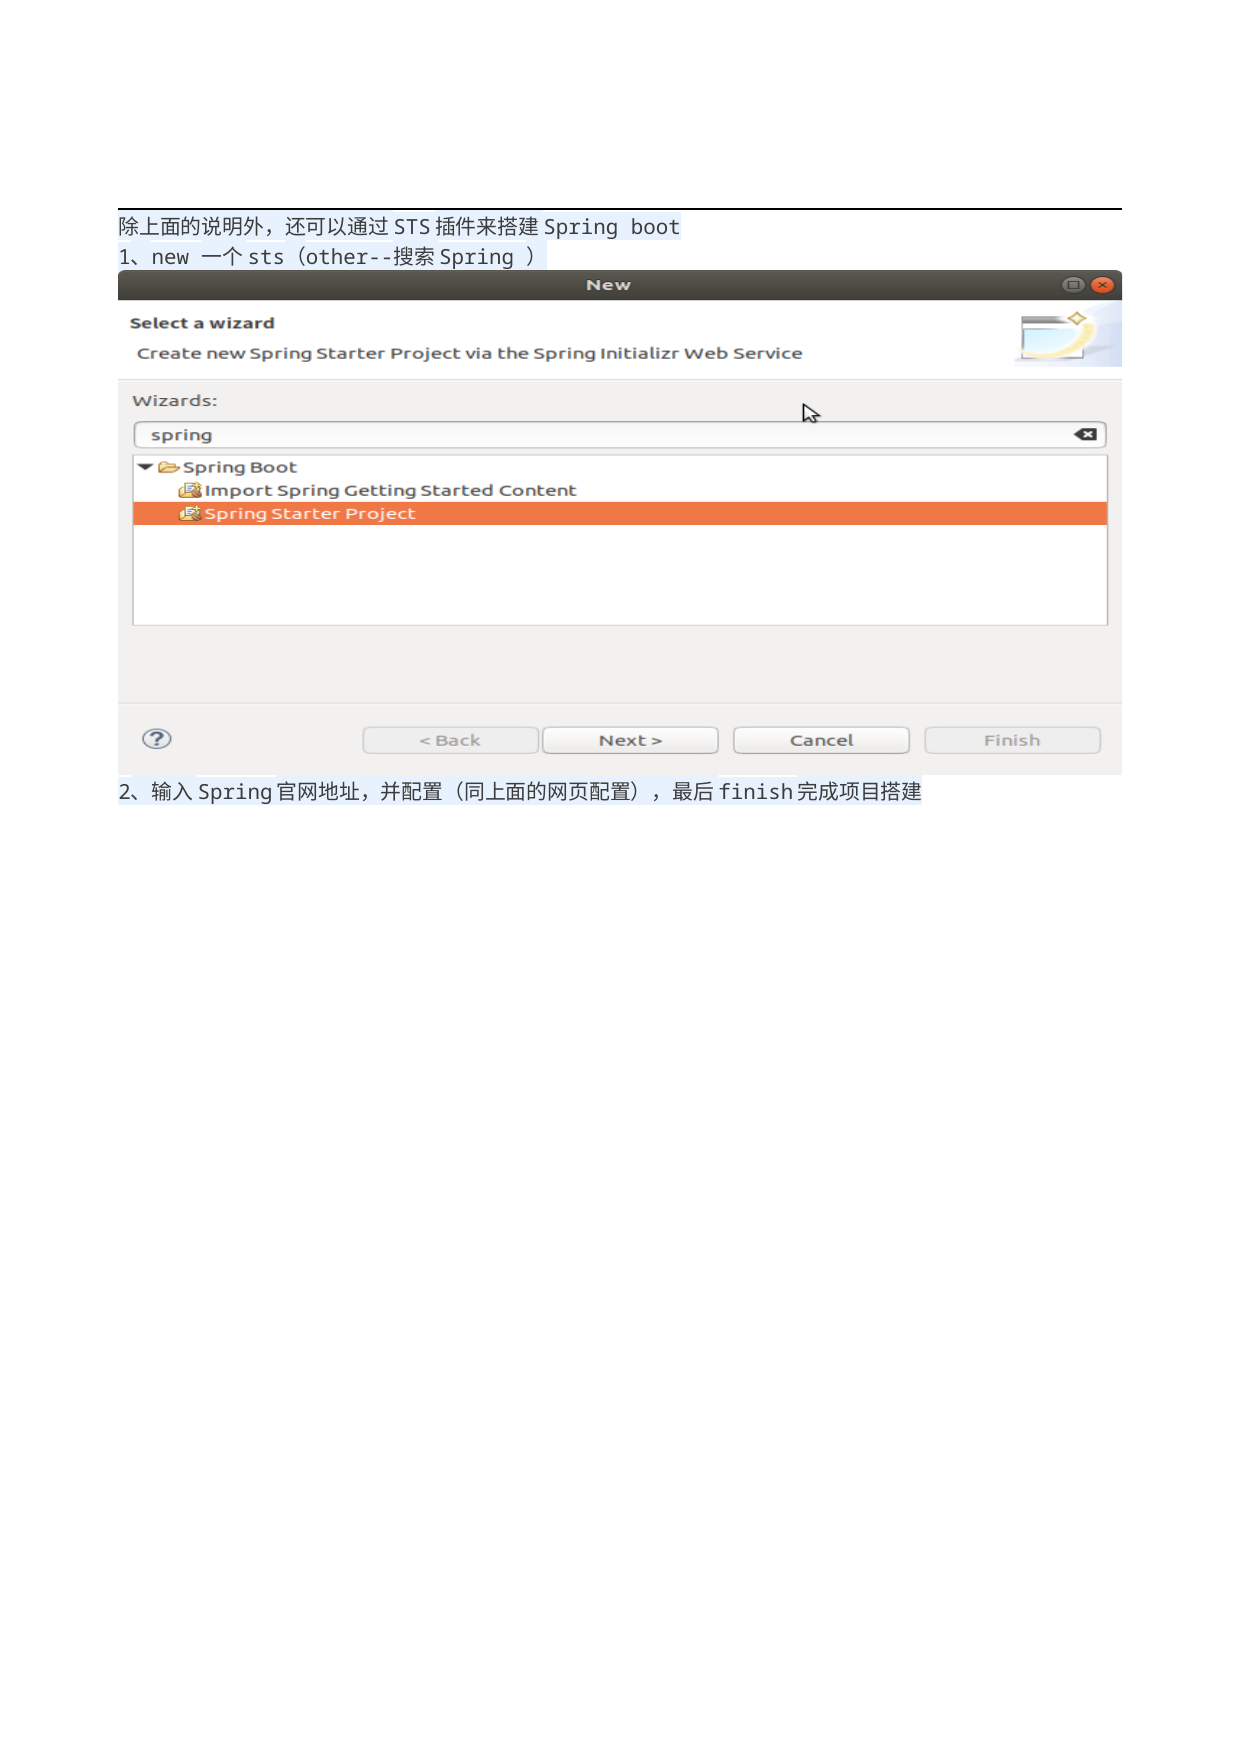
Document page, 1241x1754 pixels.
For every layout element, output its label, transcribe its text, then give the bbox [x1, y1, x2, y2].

picture [118, 270, 1123, 775]
text 除上面的说明外，还可以通过STS插件来搭建Spring boot [118, 210, 1122, 240]
text 2、输入Spring官网地址，并配置（同上面的网页配置），最后finish完成项目搭建 [118, 775, 1122, 805]
text 1、new 一个sts（other--搜索Spring ） [118, 240, 1122, 270]
